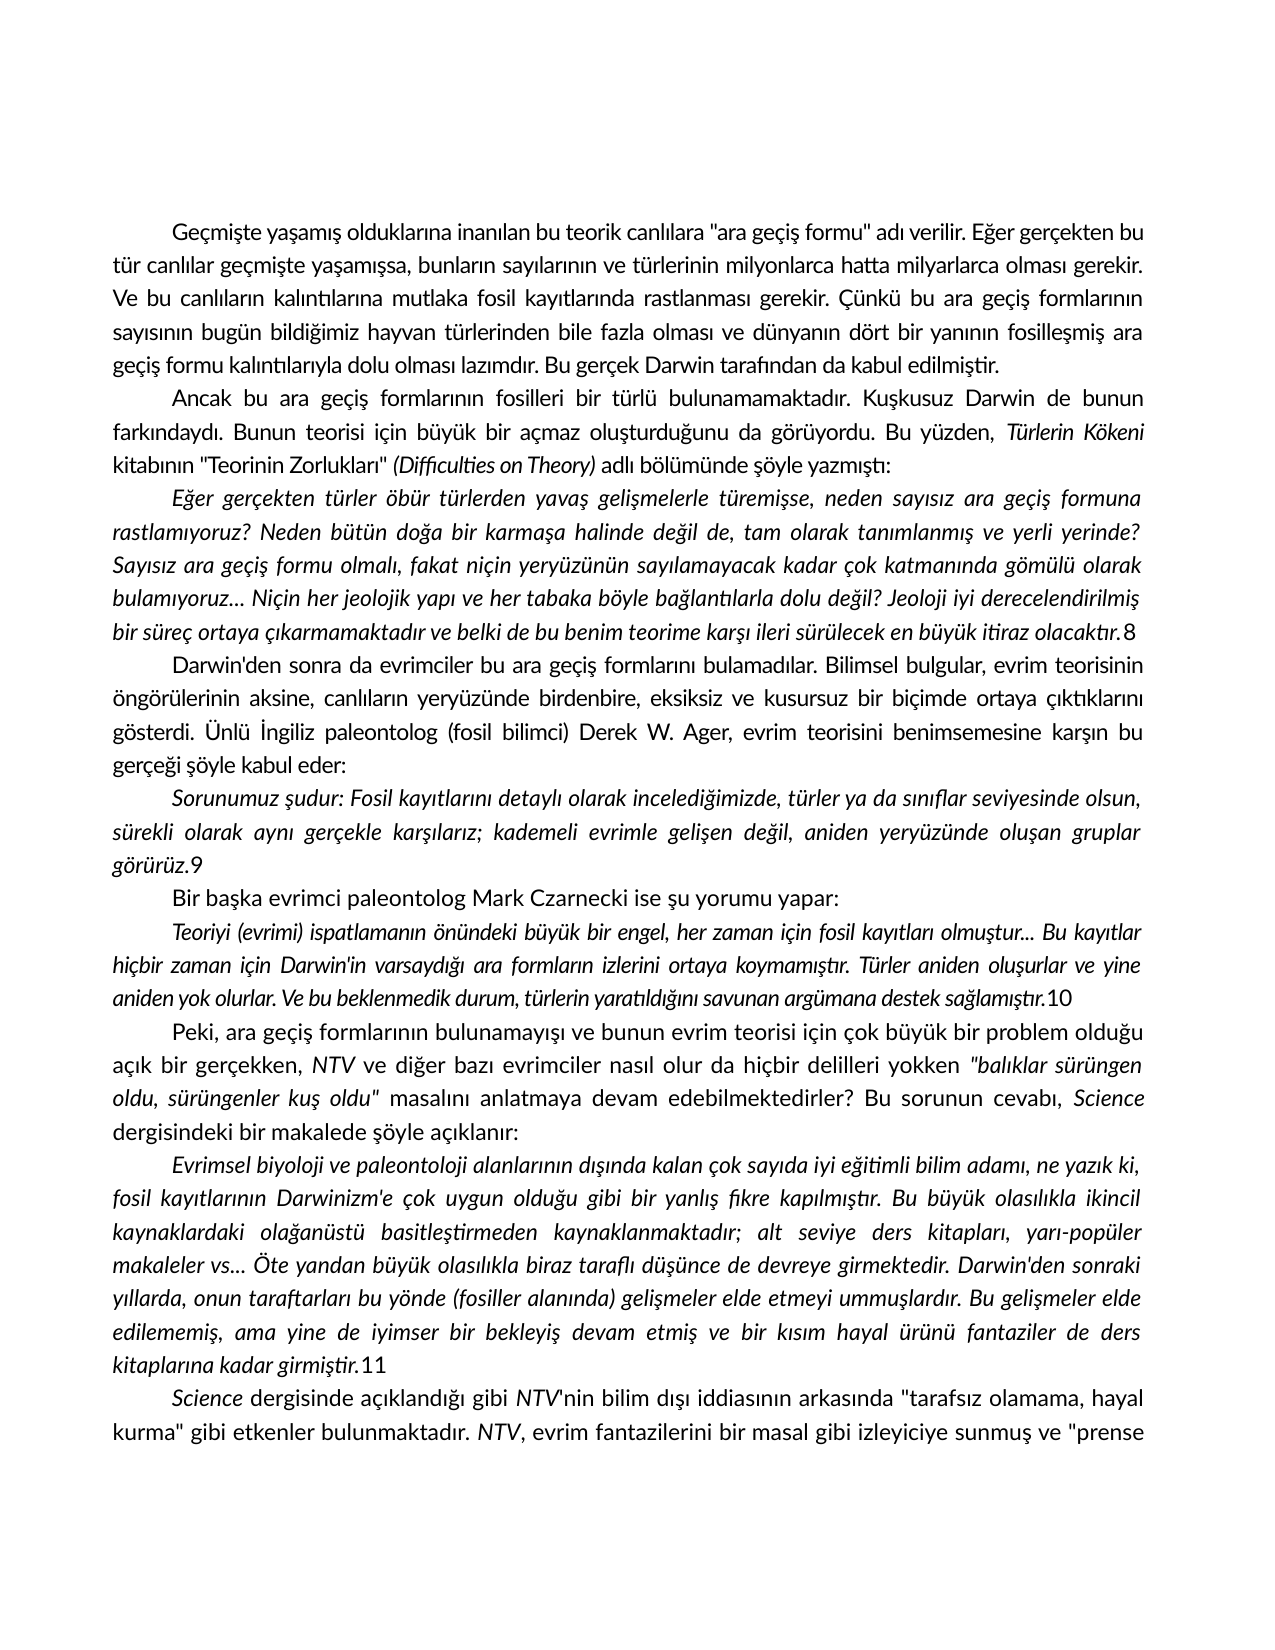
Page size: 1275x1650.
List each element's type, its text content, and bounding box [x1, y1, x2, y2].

text Science dergisinde açıklandığı gibi NTV'nin bilim dışı iddiasının arkasında "tarafsız olamama, hayal kurma" gibi etkenler bulunmaktadır. NTV, evrim fantazilerini bir masal gibi izleyiciye sunmuş ve "prense [112, 1380, 1145, 1447]
text Sorunumuz şudur: Fosil kayıtlarını detaylı olarak incelediğimizde, türler ya da sınıflar seviyesinde olsun, sürekli olarak aynı gerçekle karşılarız; kademeli evrimle gelişen değil, aniden yeryüzünde oluşan gruplar görürüz.9 [112, 780, 1145, 880]
text Bir başka evrimci paleontolog Mark Czarnecki ise şu yorumu yapar: [112, 880, 1145, 913]
text Evrimsel biyoloji ve paleontoloji alanlarının dışında kalan çok sayıda iyi eğitimli bilim adamı, ne yazık ki, fosil kayıtlarının Darwinizm'e çok uygun olduğu gibi bir yanlış fikre kapılmıştır. Bu büyük olasılıkla ikincil kaynaklardaki olağanüstü basitleştirmeden kaynaklanmaktadır; alt seviye ders kitapları, yarı-popüler makaleler vs... Öte yandan büyük olasılıkla biraz taraflı düşünce de devreye girmektedir. Darwin'den sonraki yıllarda, onun taraftarları bu yönde (fosiller alanında) gelişmeler elde etmeyi ummuşlardır. Bu gelişmeler elde edilememiş, ama yine de iyimser bir bekleyiş devam etmiş ve bir kısım hayal ürünü fantaziler de ders kitaplarına kadar girmiştir.11 [112, 1147, 1145, 1380]
text Teoriyi (evrimi) ispatlamanın önündeki büyük bir engel, her zaman için fosil kayıtları olmuştur... Bu kayıtlar hiçbir zaman için Darwin'in varsaydığı ara formların izlerini ortaya koymamıştır. Türler aniden oluşurlar ve yine aniden yok olurlar. Ve bu beklenmedik durum, türlerin yaratıldığını savunan argümana destek sağlamıştır.10 [112, 913, 1145, 1013]
text Geçmişte yaşamış olduklarına inanılan bu teorik canlılara "ara geçiş formu" adı verilir. Eğer gerçekten bu tür canlılar geçmişte yaşamışsa, bunların sayılarının ve türlerinin milyonlarca hatta milyarlarca olması gerekir. Ve bu canlıların kalıntılarına mutlaka fosil kayıtlarında rastlanması gerekir. Çünkü bu ara geçiş formlarının sayısının bugün bildiğimiz hayvan türlerinden bile fazla olması ve dünyanın dört bir yanının fosilleşmiş ara geçiş formu kalıntılarıyla dolu olması lazımdır. Bu gerçek Darwin tarafından da kabul edilmiştir. [112, 213, 1145, 380]
text Eğer gerçekten türler öbür türlerden yavaş gelişmelerle türemişse, neden sayısız ara geçiş formuna rastlamıyoruz? Neden bütün doğa bir karmaşa halinde değil de, tam olarak tanımlanmış ve yerli yerinde? Sayısız ara geçiş formu olmalı, fakat niçin yeryüzünün sayılamayacak kadar çok katmanında gömülü olarak bulamıyoruz... Niçin her jeolojik yapı ve her tabaka böyle bağlantılarla dolu değil? Jeoloji iyi derecelendirilmiş bir süreç ortaya çıkarmamaktadır ve belki de bu benim teorime karşı ileri sürülecek en büyük itiraz olacaktır.8 [112, 480, 1145, 647]
text Ancak bu ara geçiş formlarının fosilleri bir türlü bulunamamaktadır. Kuşkusuz Darwin de bunun farkındaydı. Bunun teorisi için büyük bir açmaz oluşturduğunu da görüyordu. Bu yüzden, Türlerin Kökeni kitabının "Teorinin Zorlukları" (Difficulties on Theory) adlı bölümünde şöyle yazmıştı: [112, 380, 1145, 480]
text Darwin'den sonra da evrimciler bu ara geçiş formlarını bulamadılar. Bilimsel bulgular, evrim teorisinin öngörülerinin aksine, canlıların yeryüzünde birdenbire, eksiksiz ve kusursuz bir biçimde ortaya çıktıklarını gösterdi. Ünlü İngiliz paleontolog (fosil bilimci) Derek W. Ager, evrim teorisini benimsemesine karşın bu gerçeği şöyle kabul eder: [112, 647, 1145, 780]
text Peki, ara geçiş formlarının bulunamayışı ve bunun evrim teorisi için çok büyük bir problem olduğu açık bir gerçekken, NTV ve diğer bazı evrimciler nasıl olur da hiçbir delilleri yokken "balıklar sürüngen oldu, sürüngenler kuş oldu" masalını anlatmaya devam edebilmektedirler? Bu sorunun cevabı, Science dergisindeki bir makalede şöyle açıklanır: [112, 1013, 1145, 1147]
